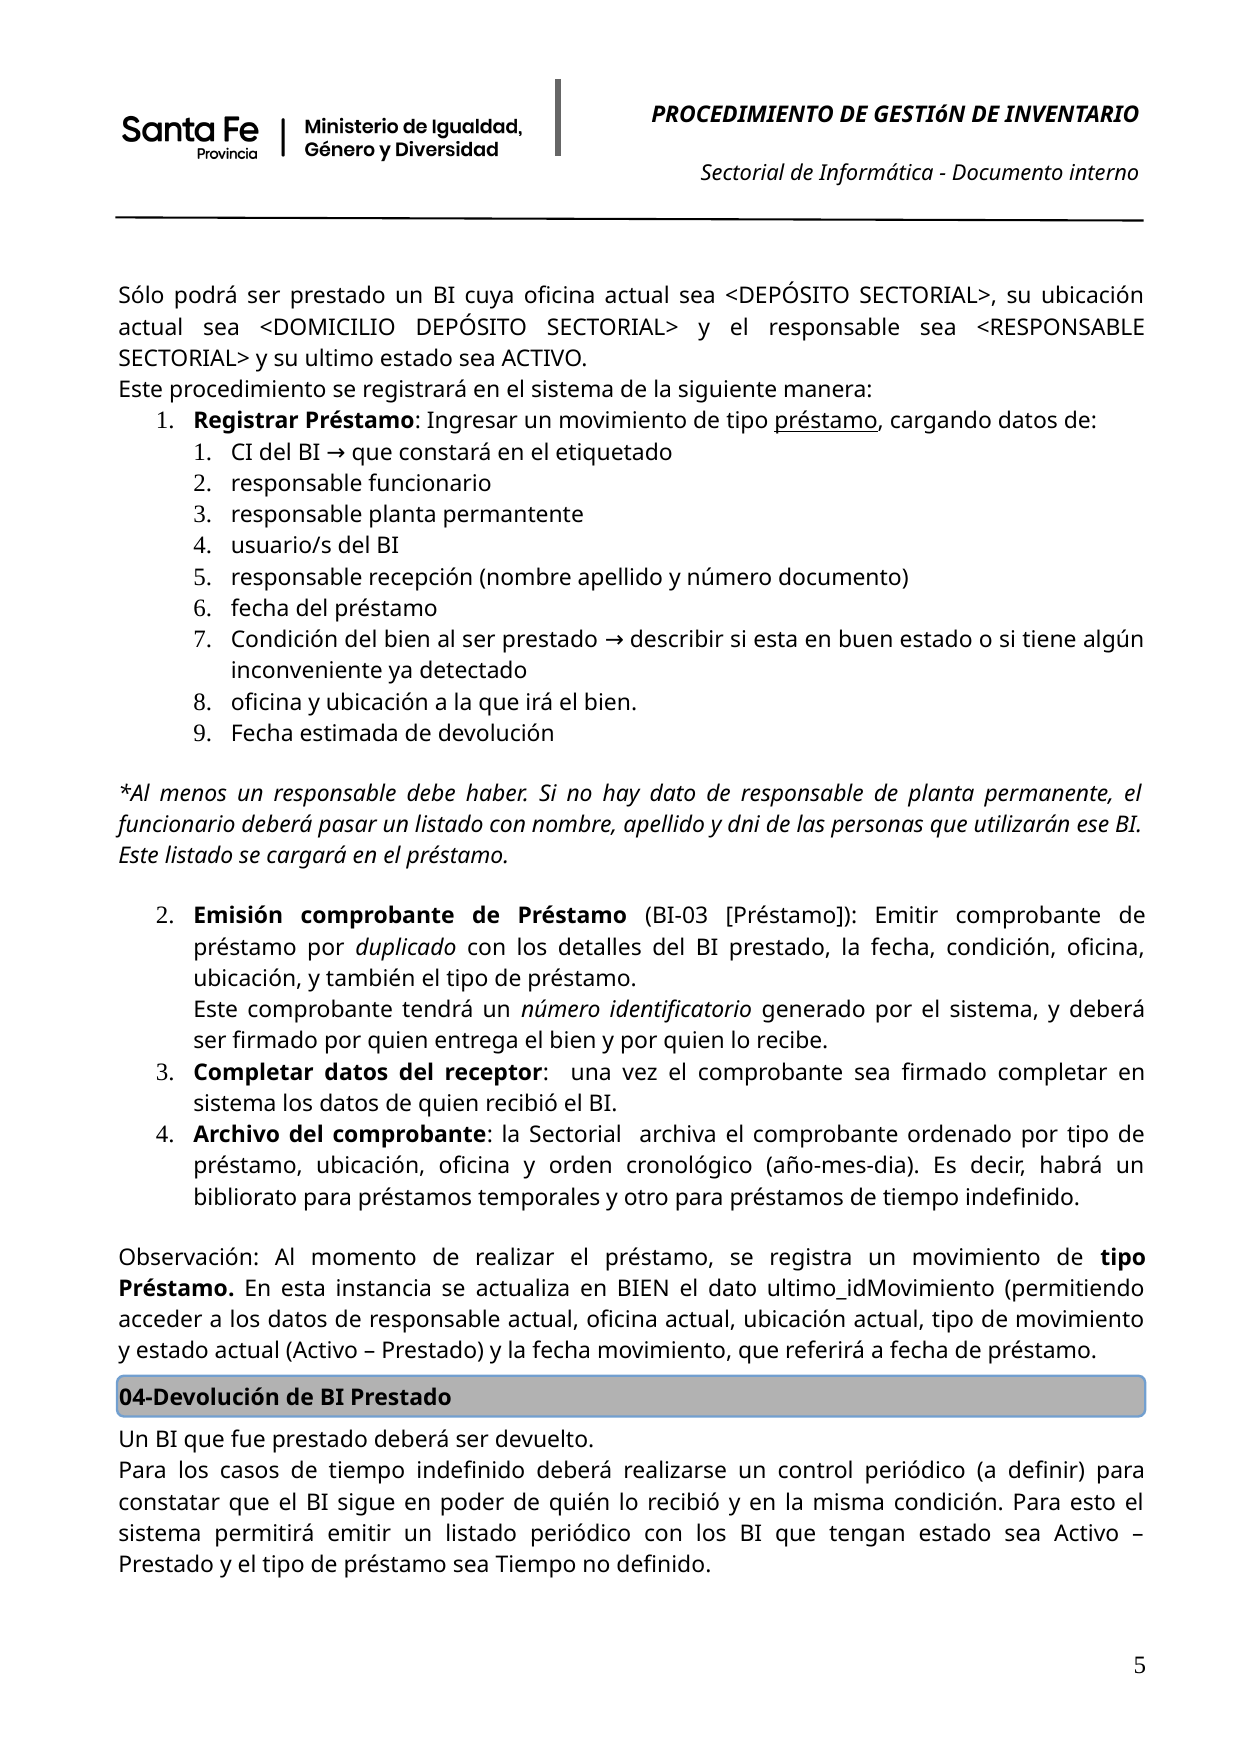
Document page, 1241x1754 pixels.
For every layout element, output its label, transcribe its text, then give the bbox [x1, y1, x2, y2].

text Para los casos de tiempo indefinido deberá realizarse un control periódico (a definir) para constatar que el BI sigue en poder de quién lo recibió y en la misma condición. Para esto el sistema permitirá emitir un listado periódico con los BI que tengan estado sea Activo – Prestado y el tipo de préstamo sea Tiempo no definido. [118, 1454, 1146, 1579]
list Registrar Préstamo: Ingresar un movimiento de tipo préstamo, cargando datos de: [156, 404, 1146, 436]
text *Al menos un responsable debe haber. Si no hay dato de responsable de planta permanente, el funcionario deberá pasar un listado con nombre, apellido y dni de las personas que utilizarán ese BI. Este listado se cargará en el préstamo. [118, 777, 1146, 871]
list responsable recepción (nombre apellido y número documento) [193, 561, 1146, 592]
text Un BI que fue prestado deberá ser devuelto. [118, 1423, 1146, 1454]
list Condición del bien al ser prestado → describir si esta en buen estado o si tiene algún inconveniente ya detectado [193, 623, 1146, 686]
text Este procedimiento se registrará en el sistema de la siguiente manera: [118, 373, 1146, 404]
list Archivo del comprobante: la Sectorial archiva el comprobante ordenado por tipo de préstamo, ubicación, oficina y orden cronológico (año-mes-dia). Es decir, habrá un bibliorato para préstamos temporales y otro para préstamos de tiempo indefinido. [156, 1118, 1146, 1212]
list oficina y ubicación a la que irá el bien. [193, 686, 1146, 717]
list Fecha estimada de devolución [193, 717, 1146, 748]
text Sólo podrá ser prestado un BI cuya oficina actual sea <DEPÓSITO SECTORIAL>, su ubicación actual sea <DOMICILIO DEPÓSITO SECTORIAL> y el responsable sea <RESPONSABLE SECTORIAL> y su ultimo estado sea ACTIVO. [118, 279, 1146, 373]
list Este comprobante tendrá un número identificatorio generado por el sistema, y deberá ser firmado por quien entrega el bien y por quien lo recibe. [156, 993, 1146, 1056]
text Observación: Al momento de realizar el préstamo, se registra un movimiento de tipo Préstamo. En esta instancia se actualiza en BIEN el dato ultimo_idMovimiento (permitiendo acceder a los datos de responsable actual, oficina actual, ubicación actual, tipo de movimiento y estado actual (Activo – Prestado) y la fecha movimiento, que referirá a fecha de préstamo. [118, 1241, 1146, 1366]
list usuario/s del BI [193, 529, 1146, 561]
list CI del BI → que constará en el etiquetado [193, 436, 1146, 467]
picture [102, 100, 550, 170]
list Completar datos del receptor: una vez el comprobante sea firmado completar en sistema los datos de quien recibió el BI. [156, 1056, 1146, 1118]
list Emisión comprobante de Préstamo (BI-03 [Préstamo]): Emitir comprobante de préstamo por duplicado con los detalles del BI prestado, la fecha, condición, oficina, ubicación, y también el tipo de préstamo. [156, 899, 1146, 993]
list responsable planta permantente [193, 498, 1146, 529]
list fecha del préstamo [193, 592, 1146, 623]
list responsable funcionario [193, 467, 1146, 498]
